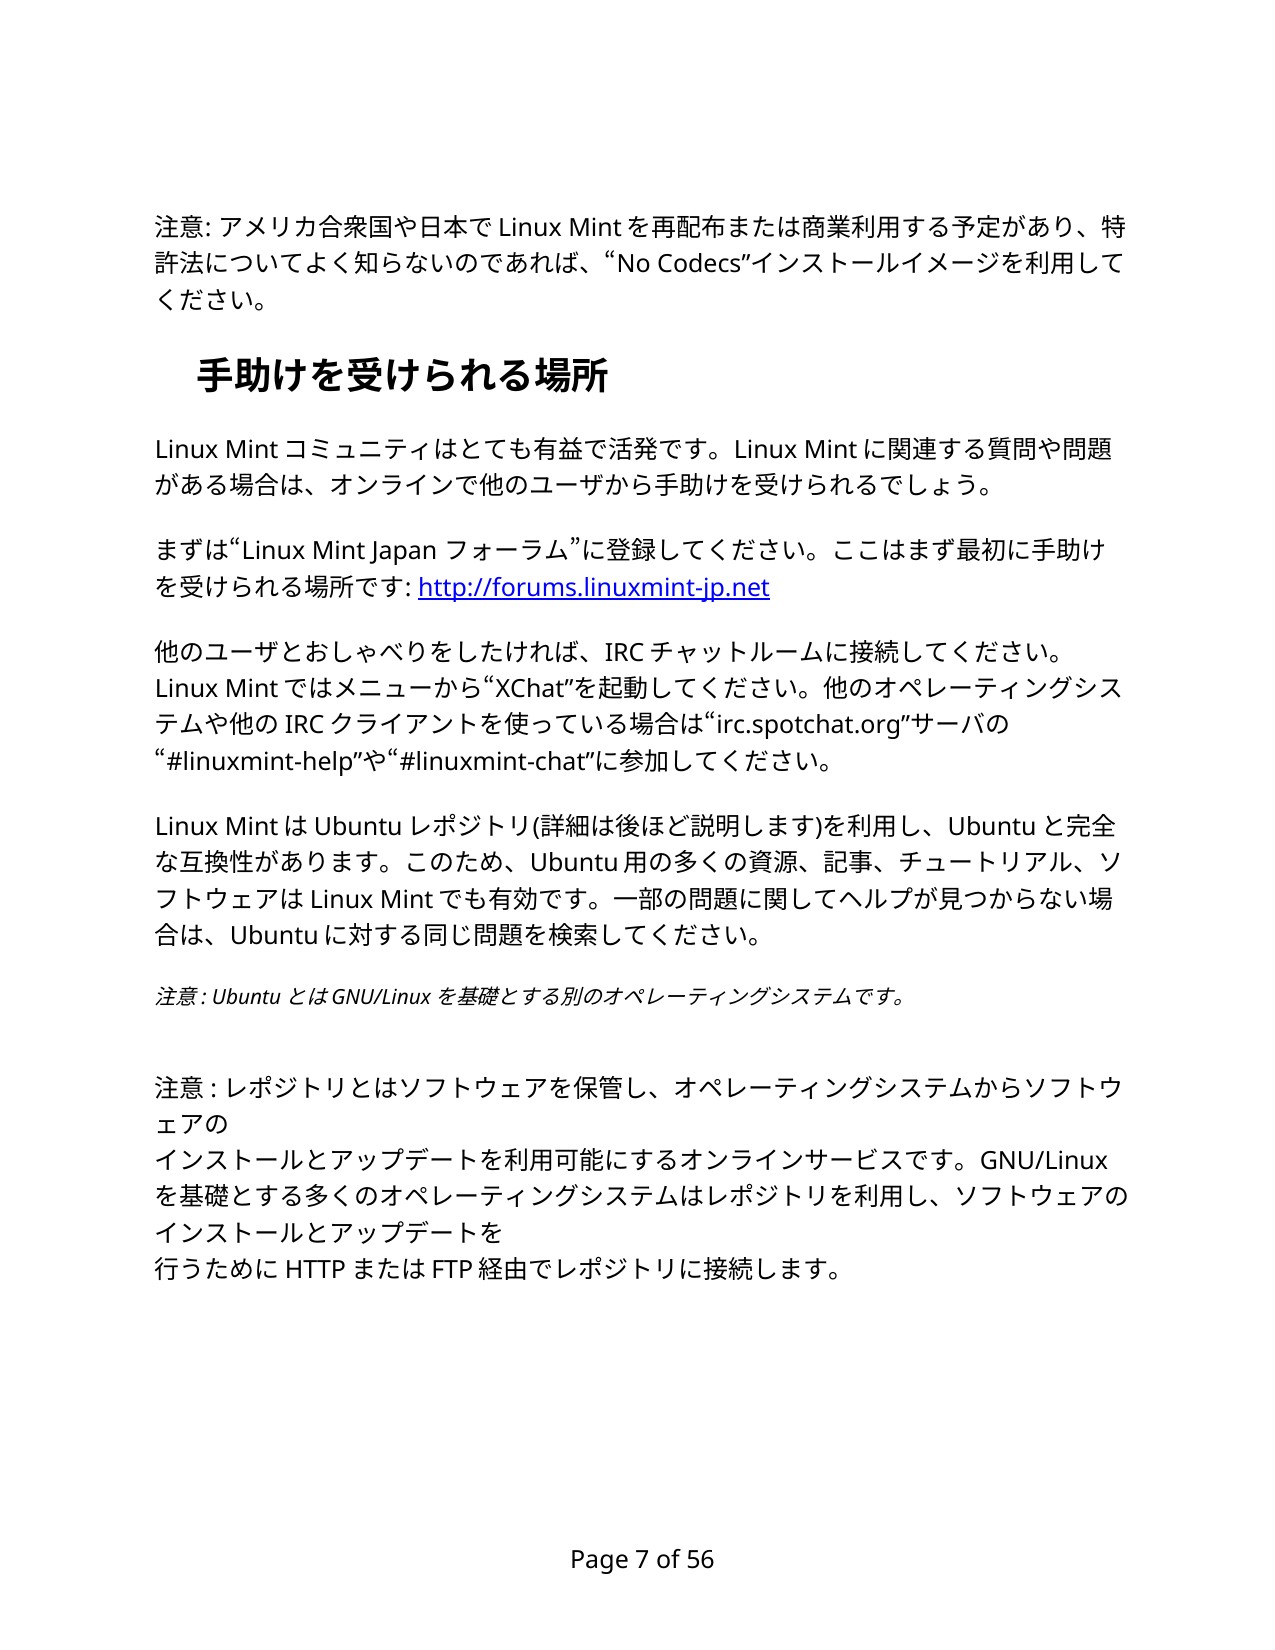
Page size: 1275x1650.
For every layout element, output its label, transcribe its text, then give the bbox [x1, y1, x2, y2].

text Linux MintはUbuntuレポジトリ(詳細は後ほど説明します)を利用し、Ubuntuと完全な互換性があります。このため、Ubuntu用の多くの資源、記事、チュートリアル、ソフトウェアはLinux Mintでも有効です。一部の問題に関してヘルプが見つからない場合は、Ubuntuに対する同じ問題を検索してください。 [154, 807, 1130, 952]
text 他のユーザとおしゃべりをしたければ、IRCチャットルームに接続してください。Linux Mintではメニューから“XChat”を起動してください。他のオペレーティングシステムや他のIRCクライアントを使っている場合は“irc.spotchat.org”サーバの“#linuxmint-help”や“#linuxmint-chat”に参加してください。 [154, 632, 1130, 777]
text 注意 : UbuntuとはGNU/Linuxを基礎とする別のオペレーティングシステムです。 [154, 980, 1130, 1010]
text まずは“Linux Mint Japan フォーラム”に登録してください。ここはまず最初に手助けを受けられる場所です: http://forums.linuxmint-jp.net [154, 531, 1130, 603]
subtitle 手助けを受けられる場所 [154, 346, 1130, 400]
text Linux Mintコミュニティはとても有益で活発です。Linux Mintに関連する質問や問題がある場合は、オンラインで他のユーザから手助けを受けられるでしょう。 [154, 429, 1130, 502]
